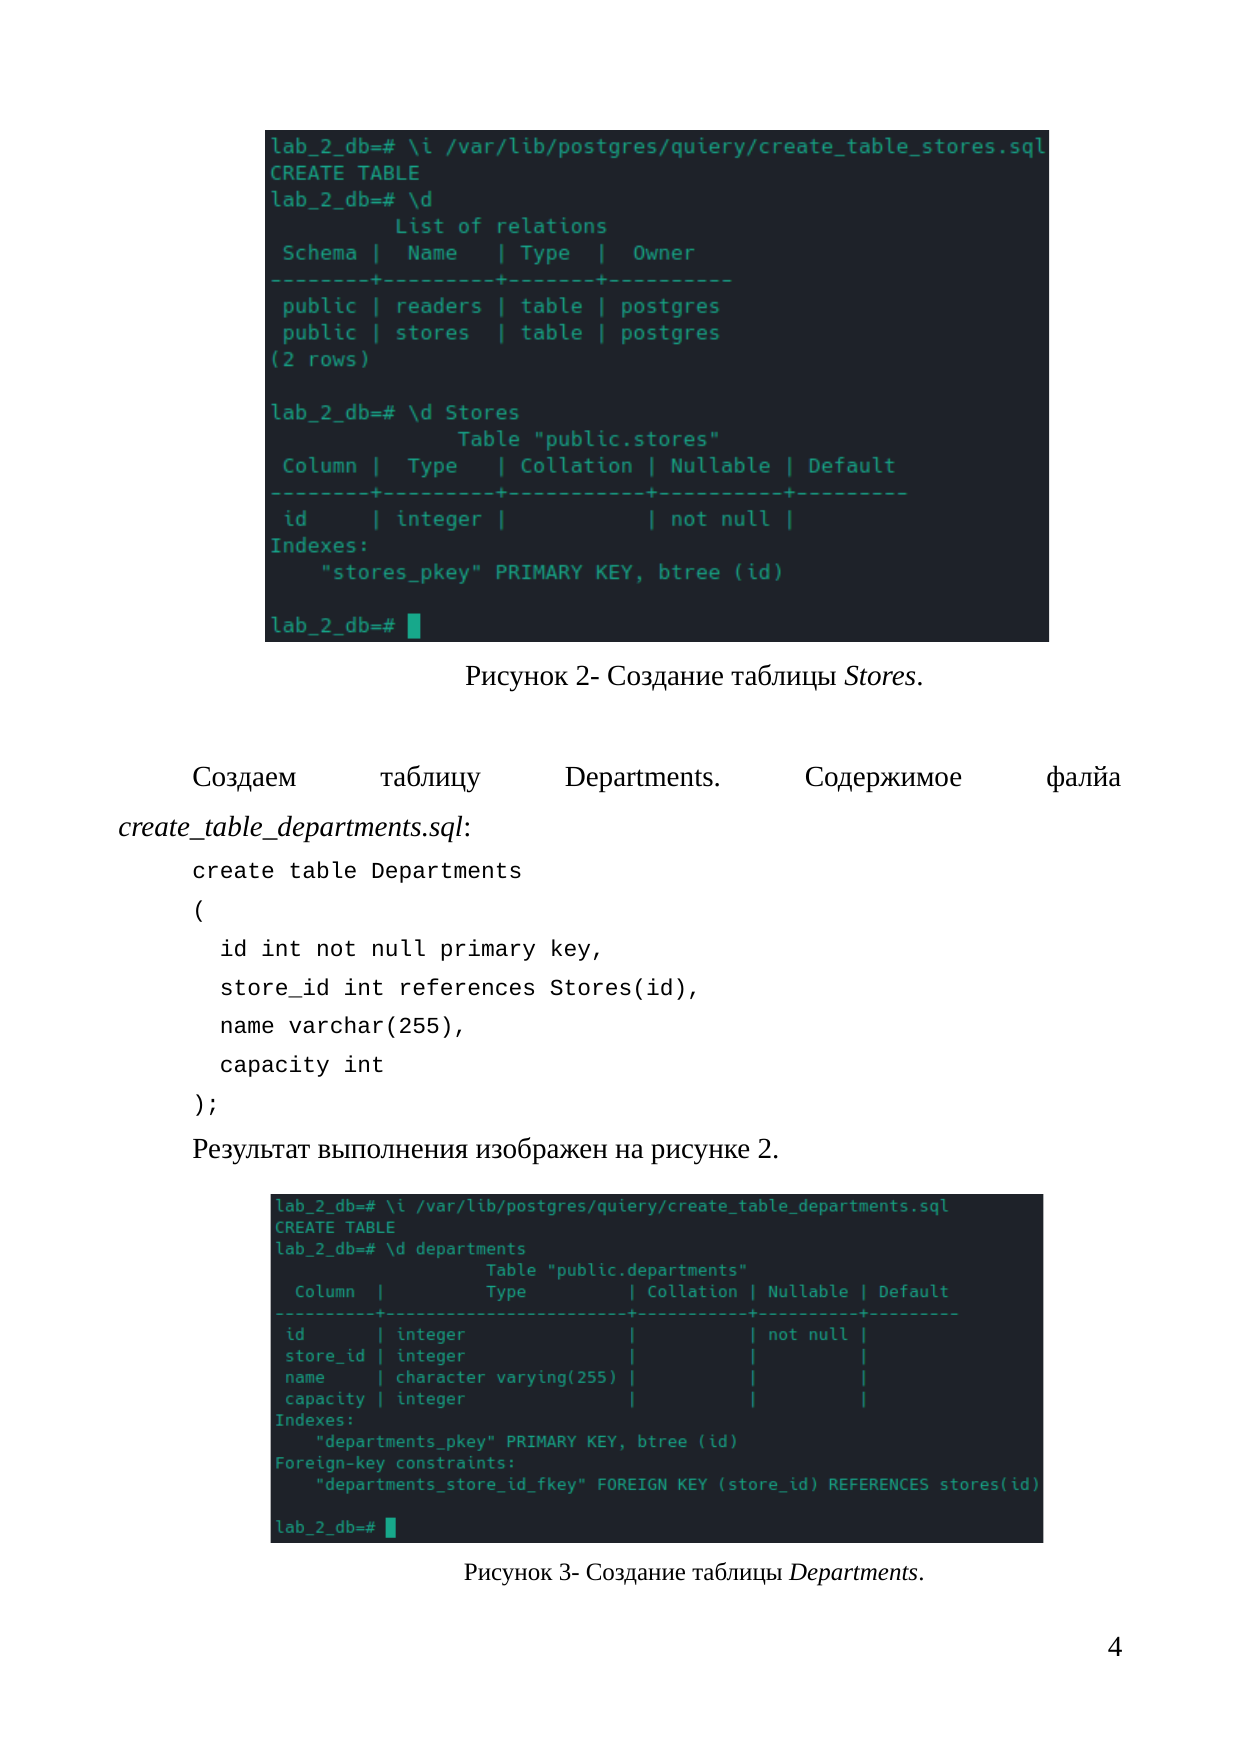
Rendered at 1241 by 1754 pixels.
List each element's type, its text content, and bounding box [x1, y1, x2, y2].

text capacity int [118, 1054, 1122, 1080]
text Рисунок 3- Создание таблицы Departments. [271, 1543, 1043, 1585]
text Рисунок 2- Создание таблицы Stores. [265, 642, 1049, 692]
text store_id int references Stores(id), [118, 976, 1122, 1002]
text Создаем таблицу Departments. Содержимое фалйа create_table_departments.sql: [118, 759, 1122, 843]
text ( [118, 898, 1122, 924]
text name varchar(255), [118, 1015, 1122, 1041]
text ); [118, 1093, 1122, 1118]
text create table Departments [118, 859, 1122, 885]
text id int not null primary key, [118, 937, 1122, 963]
text Результат выполнения изображен на рисунке 2. [118, 1131, 1122, 1165]
picture [270, 1194, 1044, 1543]
picture [265, 130, 1050, 642]
